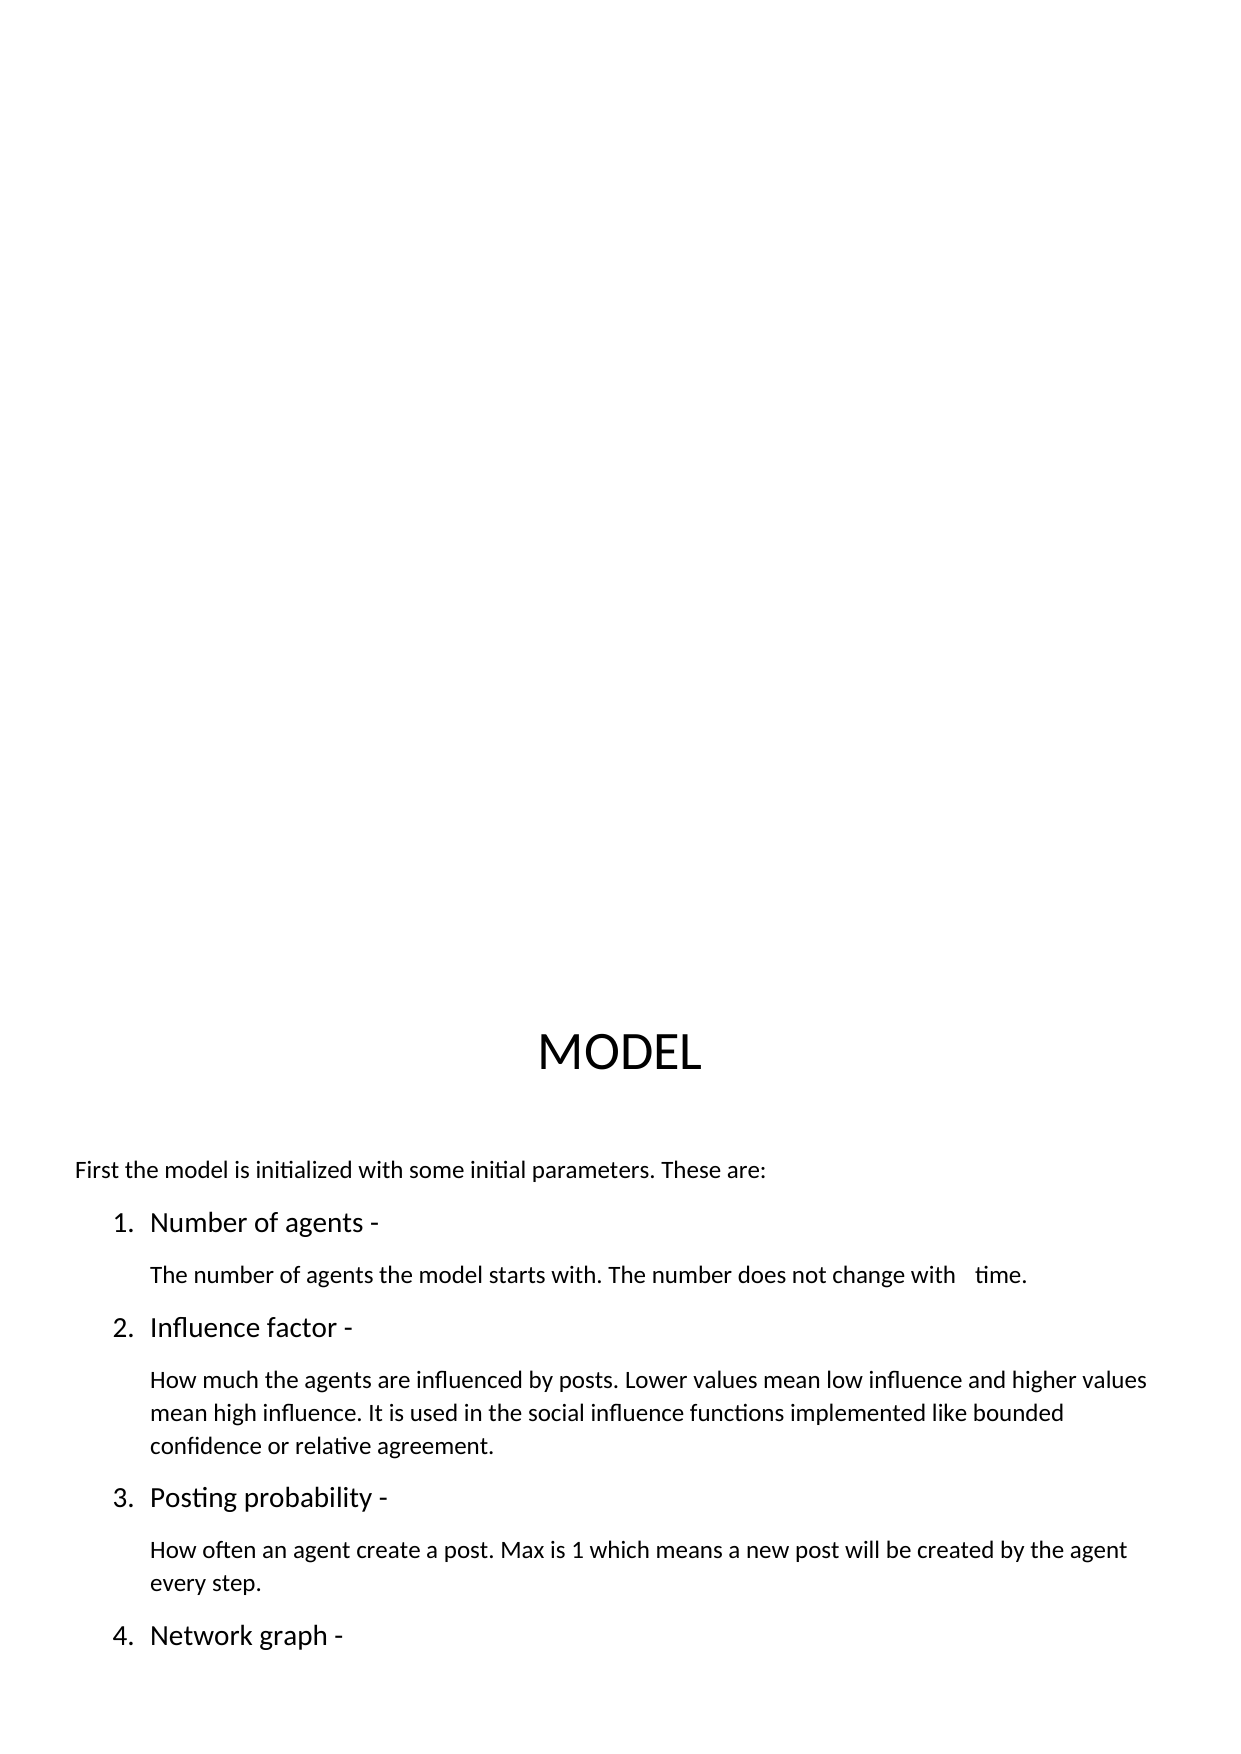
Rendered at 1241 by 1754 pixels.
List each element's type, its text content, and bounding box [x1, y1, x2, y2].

text First the model is initialized with some initial parameters. These are: [75, 1155, 1165, 1185]
list Influence factor - [112, 1309, 1165, 1344]
list How much the agents are influenced by posts. Lower values mean low influence and higher values mean high influence. It is used in the social influence functions implemented like bounded confidence or relative agreement. [112, 1364, 1165, 1460]
text The number of agents the model starts with. The number does not change with time. [75, 1259, 1165, 1290]
list Number of agents - [112, 1204, 1165, 1240]
list Posting probability - [112, 1479, 1165, 1515]
list How often an agent create a post. Max is 1 which means a new post will be created by the agent every step. [112, 1534, 1165, 1598]
text MODEL [75, 1017, 1165, 1083]
list Network graph - [112, 1617, 1165, 1653]
